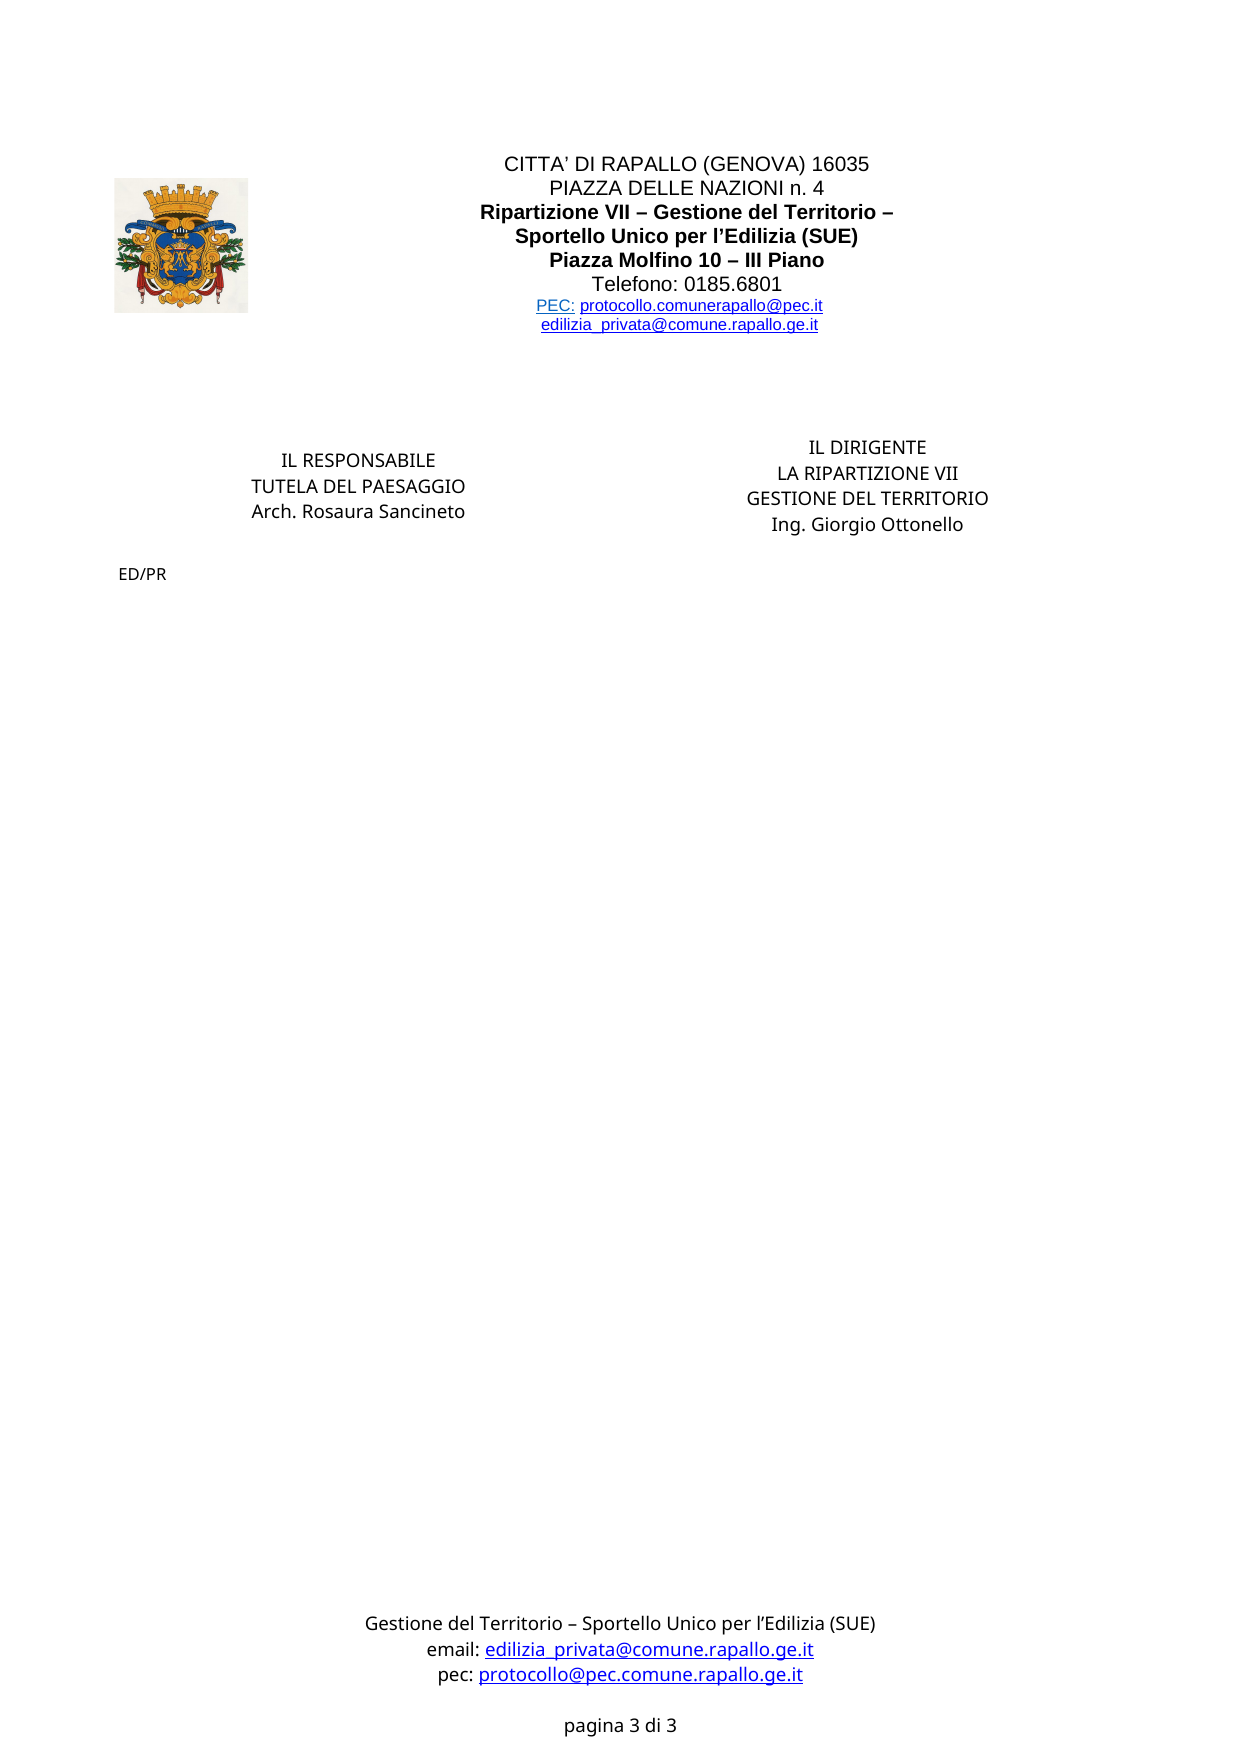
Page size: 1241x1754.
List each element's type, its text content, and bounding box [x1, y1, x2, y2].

table_header IL DIRIGENTE LA RIPARTIZIONE VII GESTIONE DEL TERRITORIO Ing. Giorgio Ottonello [613, 409, 1122, 562]
table_header IL RESPONSABILE TUTELA DEL PAESAGGIO Arch. Rosaura Sancineto [104, 409, 613, 562]
text ED/PR [118, 562, 1122, 585]
picture [114, 178, 249, 313]
